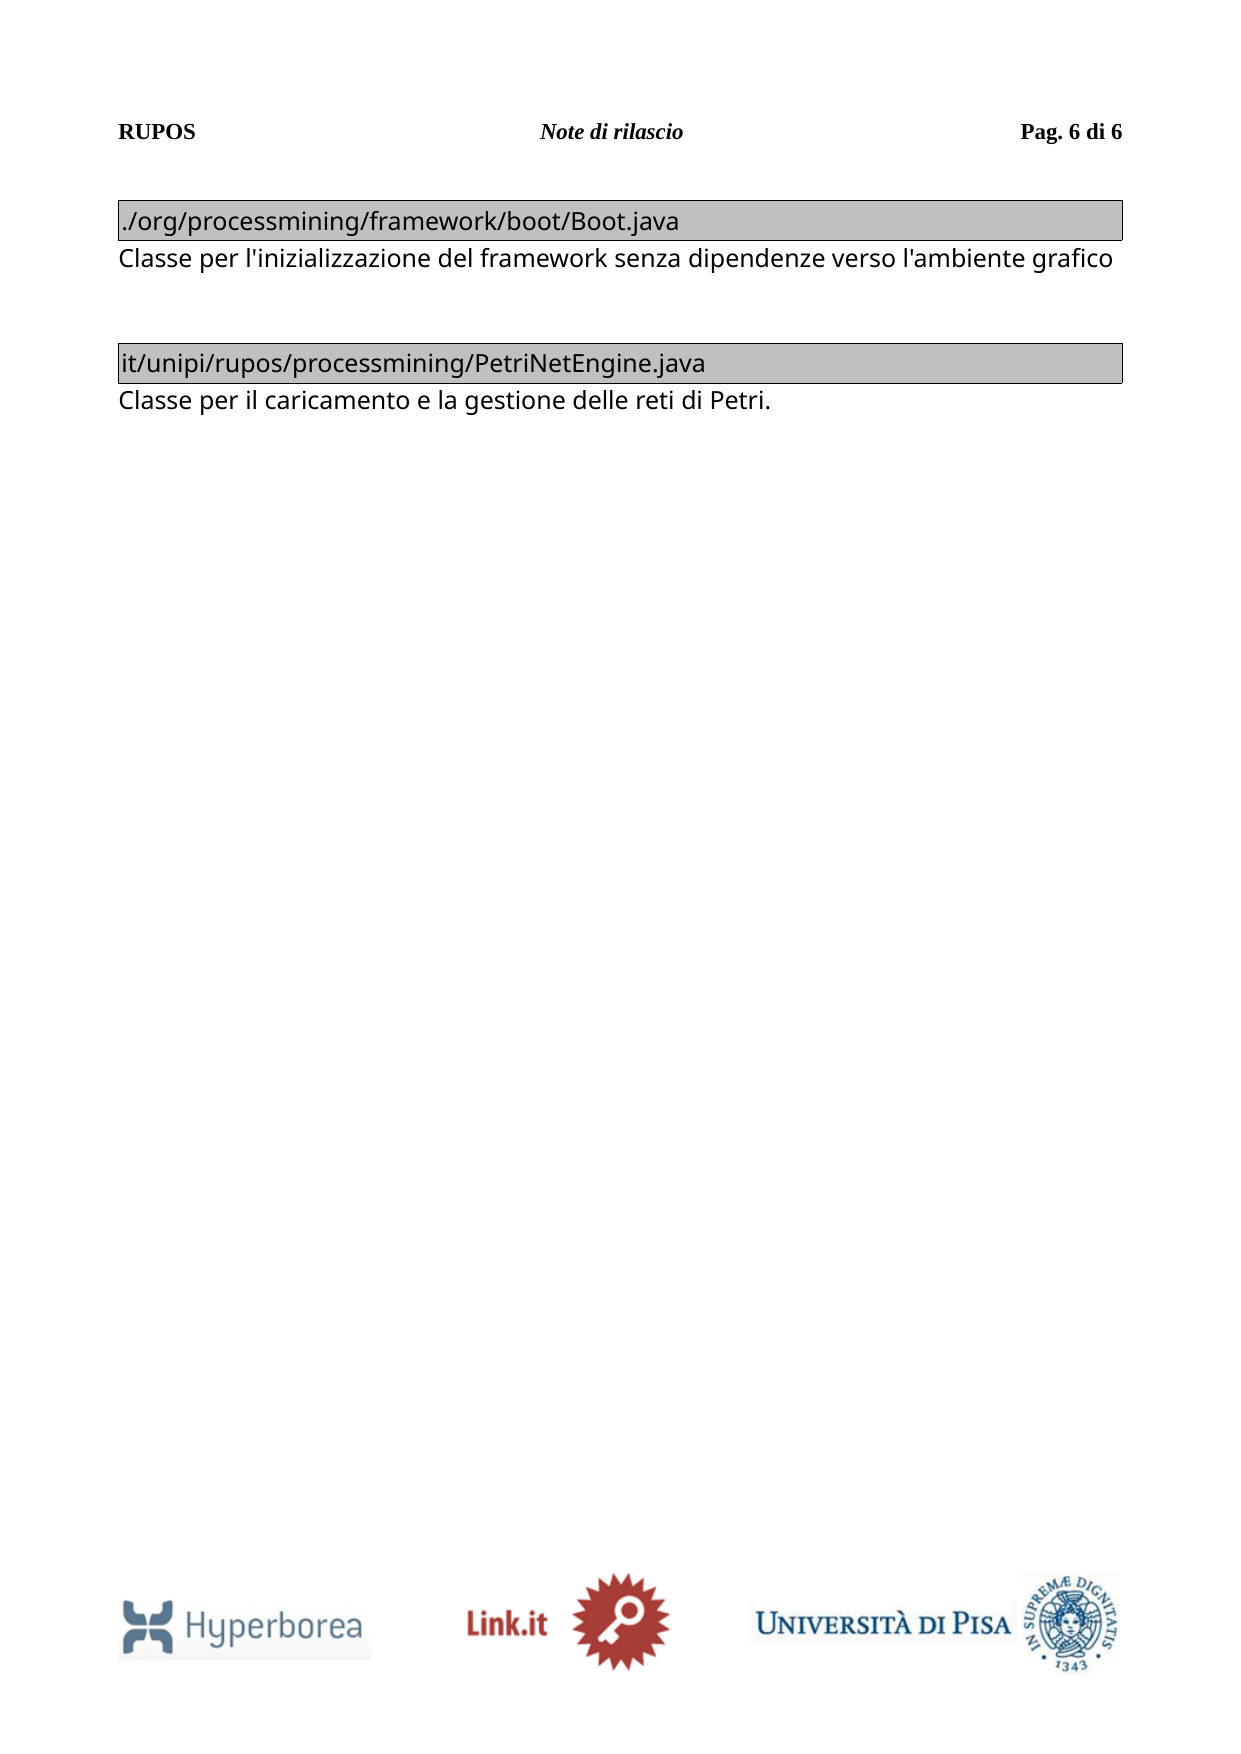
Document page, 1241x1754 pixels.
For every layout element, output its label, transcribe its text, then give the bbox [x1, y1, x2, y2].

text it/unipi/rupos/processmining/PetriNetEngine.java [119, 344, 1122, 383]
picture [118, 1569, 1122, 1682]
text Classe per il caricamento e la gestione delle reti di Petri. [118, 384, 1122, 417]
text ./org/processmining/framework/boot/Boot.java [119, 201, 1122, 240]
text Classe per l'inizializzazione del framework senza dipendenze verso l'ambiente grafico [118, 241, 1122, 274]
